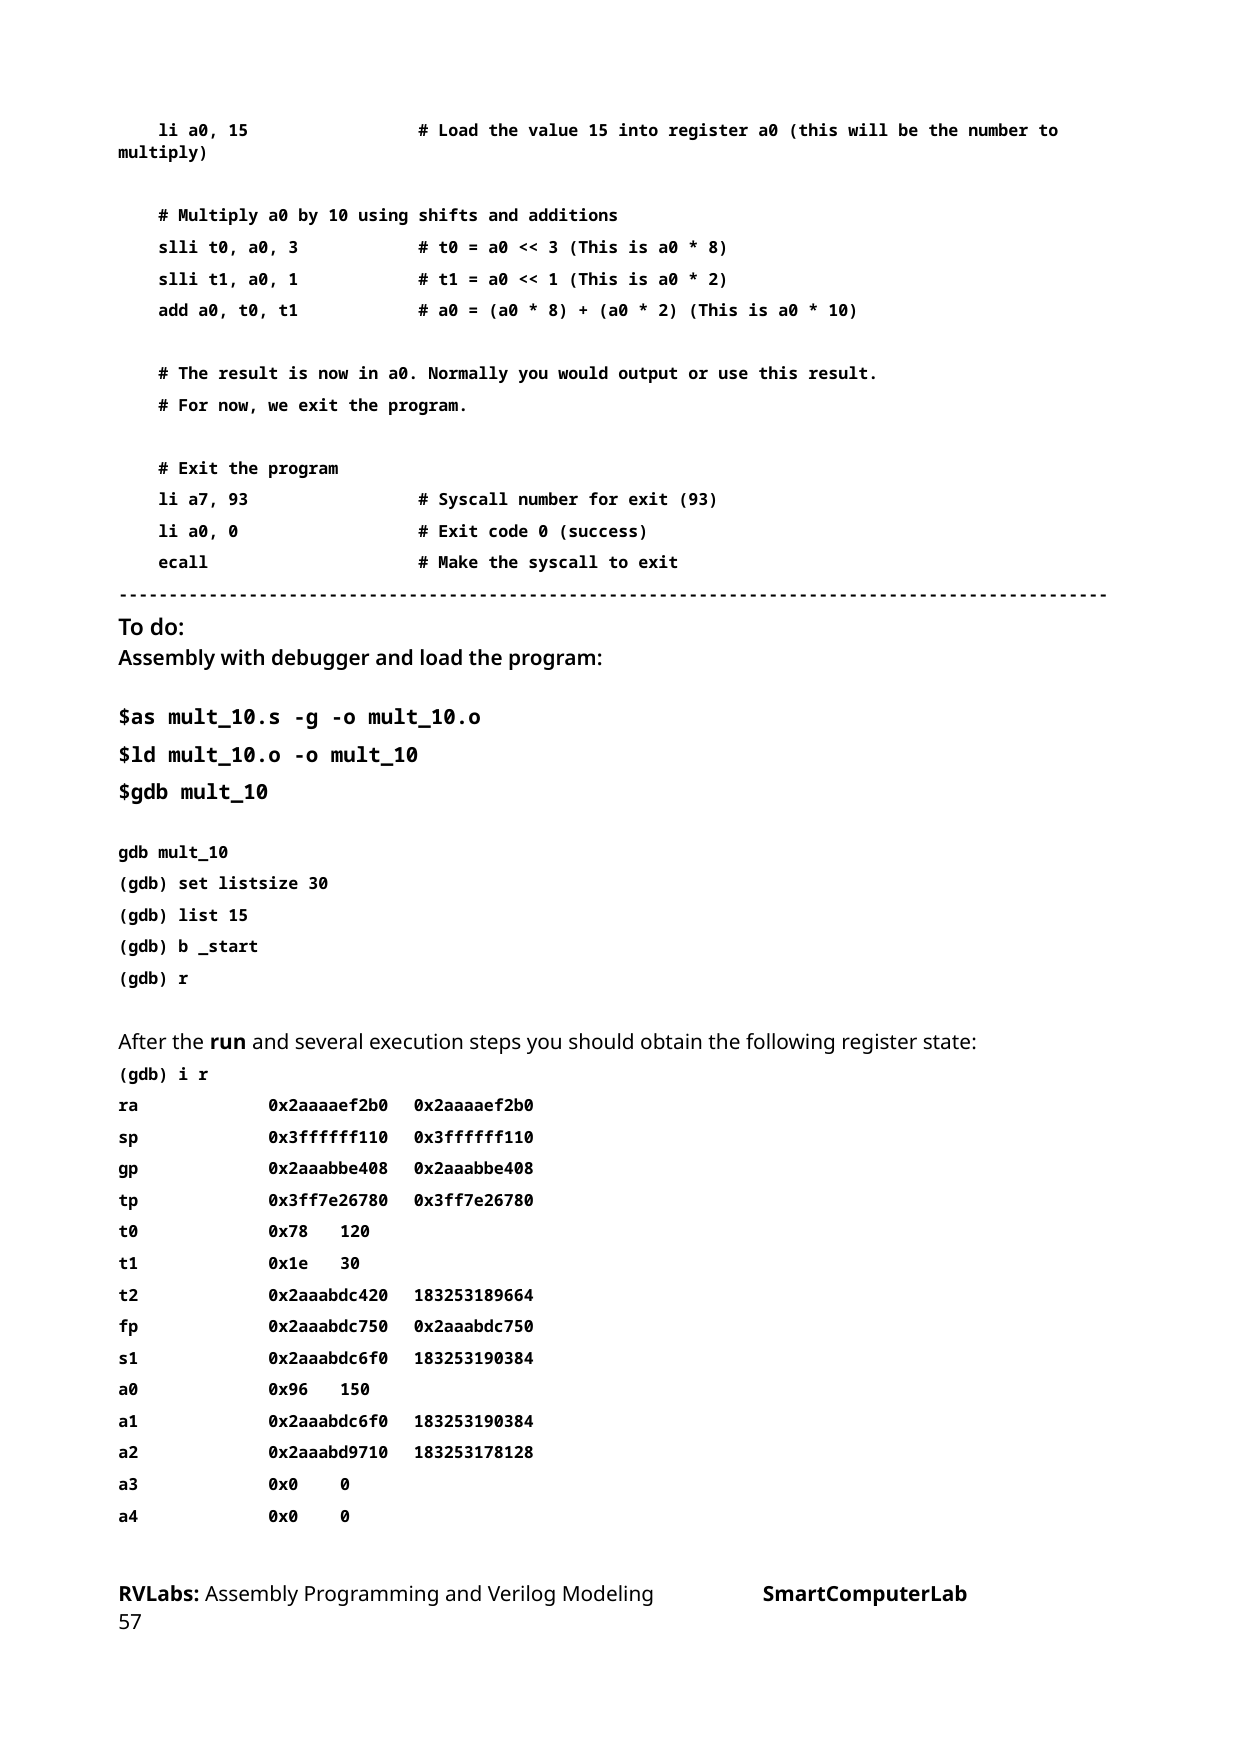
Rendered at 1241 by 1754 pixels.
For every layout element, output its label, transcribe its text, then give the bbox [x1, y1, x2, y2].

text (gdb) i r [118, 1062, 1122, 1085]
text Assembly with debugger and load the program: [118, 643, 1122, 671]
text a0 0x96 150 [118, 1378, 1122, 1401]
text a2 0x2aaabd9710 183253178128 [118, 1441, 1122, 1464]
text fp 0x2aaabdc750 0x2aaabdc750 [118, 1315, 1122, 1337]
text s1 0x2aaabdc6f0 183253190384 [118, 1346, 1122, 1369]
text $ld mult_10.o -o mult_10 [118, 740, 1122, 768]
text t2 0x2aaabdc420 183253189664 [118, 1283, 1122, 1306]
text t0 0x78 120 [118, 1220, 1122, 1243]
text (gdb) set listsize 30 [118, 872, 1122, 894]
text a1 0x2aaabdc6f0 183253190384 [118, 1409, 1122, 1432]
text slli t1, a0, 1 # t1 = a0 << 1 (This is a0 * 2) [118, 267, 1122, 290]
text (gdb) r [118, 967, 1122, 989]
text # Exit the program [118, 456, 1122, 479]
text (gdb) list 15 [118, 903, 1122, 926]
text li a0, 15 # Load the value 15 into register a0 (this will be the number to multiply) [118, 118, 1122, 163]
text # For now, we exit the program. [118, 393, 1122, 416]
text # Multiply a0 by 10 using shifts and additions [118, 204, 1122, 227]
text ra 0x2aaaaef2b0 0x2aaaaef2b0 [118, 1094, 1122, 1117]
text ecall # Make the syscall to exit [118, 551, 1122, 574]
text To do: [118, 611, 1122, 643]
text a4 0x0 0 [118, 1504, 1122, 1527]
text tp 0x3ff7e26780 0x3ff7e26780 [118, 1188, 1122, 1211]
text a3 0x0 0 [118, 1473, 1122, 1495]
text gp 0x2aaabbe408 0x2aaabbe408 [118, 1157, 1122, 1180]
text sp 0x3ffffff110 0x3ffffff110 [118, 1125, 1122, 1148]
text After the run and several execution steps you should obtain the following register state: [118, 1027, 1122, 1055]
text # The result is now in a0. Normally you would output or use this result. [118, 362, 1122, 384]
text --------------------------------------------------------------------------------------------------- [118, 583, 1122, 605]
text add a0, t0, t1 # a0 = (a0 * 8) + (a0 * 2) (This is a0 * 10) [118, 299, 1122, 321]
text gdb mult_10 [118, 840, 1122, 863]
text li a0, 0 # Exit code 0 (success) [118, 519, 1122, 542]
text (gdb) b _start [118, 935, 1122, 958]
text t1 0x1e 30 [118, 1252, 1122, 1274]
text slli t0, a0, 3 # t0 = a0 << 3 (This is a0 * 8) [118, 236, 1122, 258]
text li a7, 93 # Syscall number for exit (93) [118, 488, 1122, 511]
text $as mult_10.s -g -o mult_10.o [118, 702, 1122, 731]
text $gdb mult_10 [118, 777, 1122, 805]
